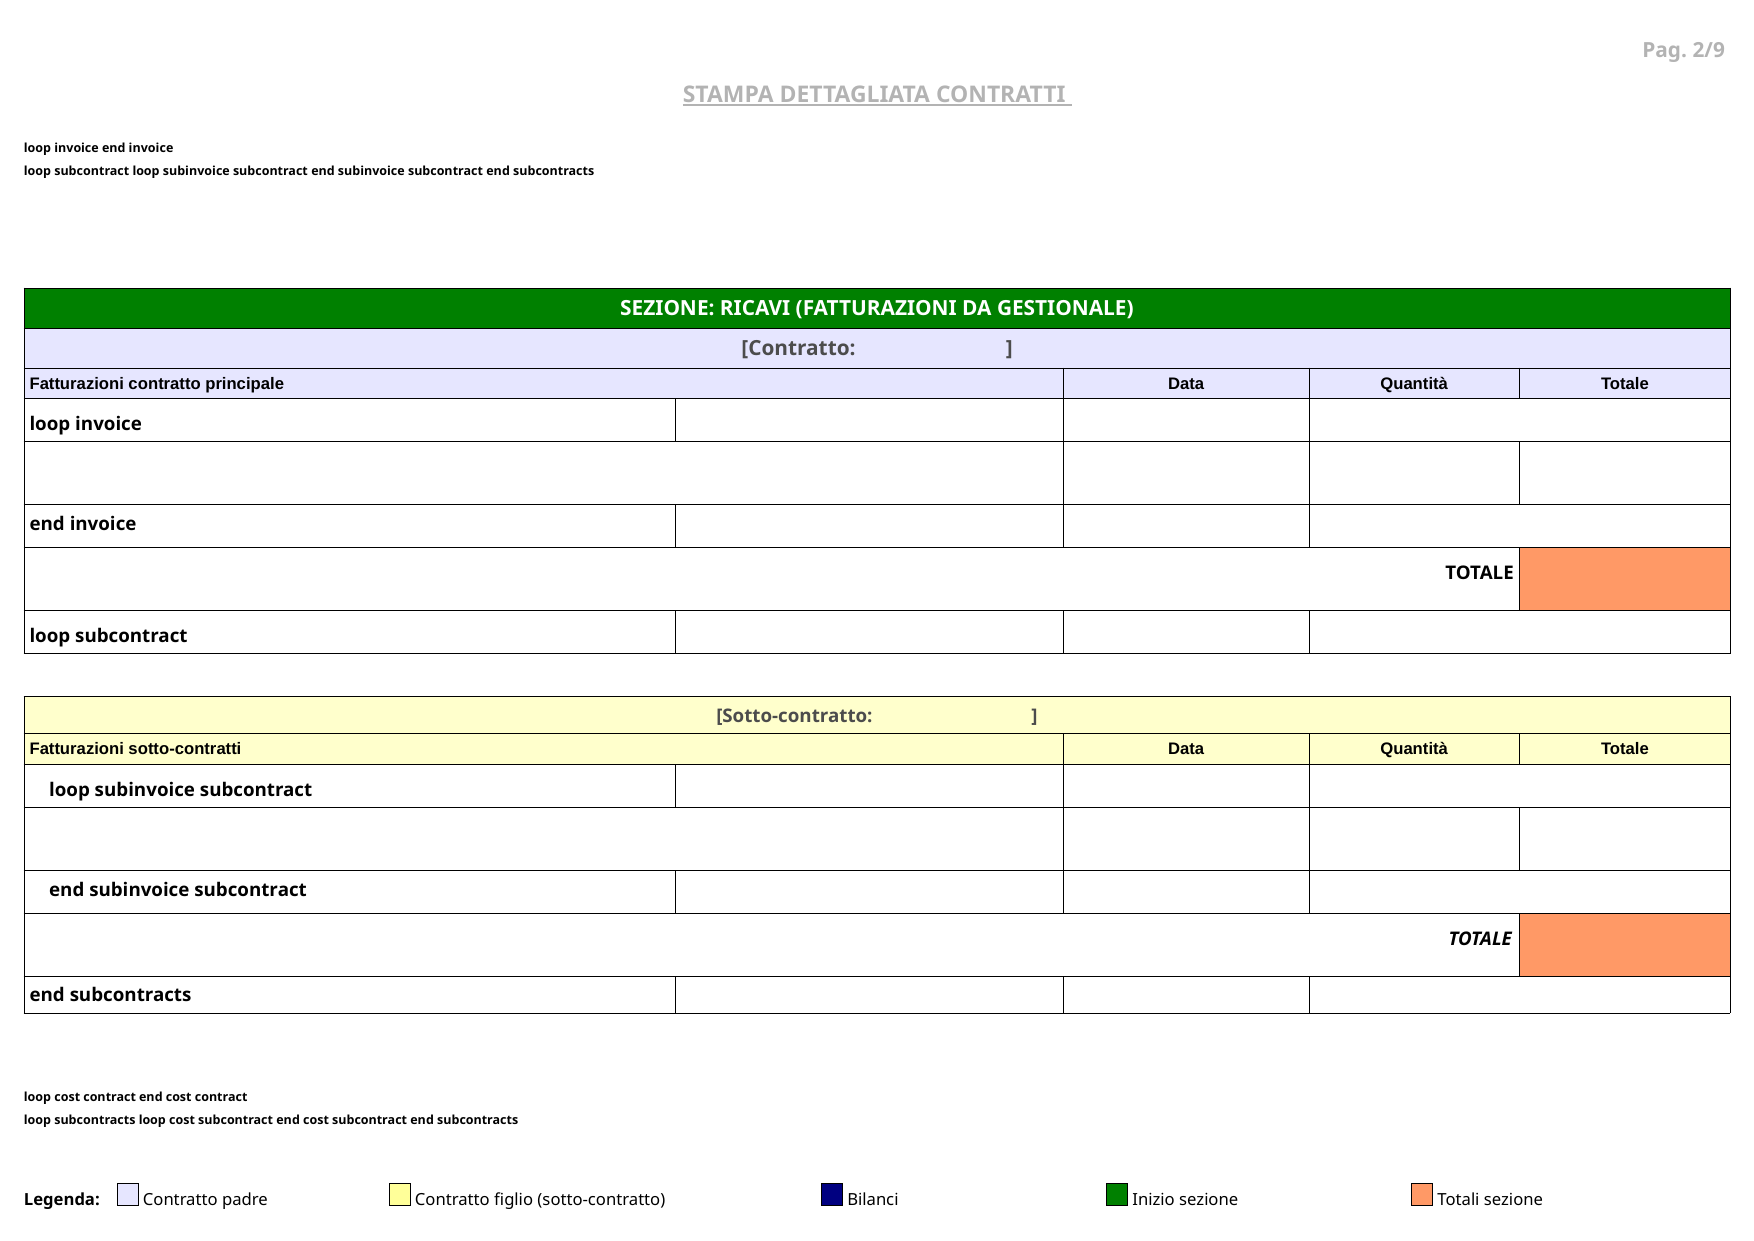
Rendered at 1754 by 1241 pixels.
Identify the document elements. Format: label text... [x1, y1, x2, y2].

table_cell [676, 977, 1063, 1013]
table_cell <formatLang(subinvoice.date, date=True)> [1064, 808, 1309, 870]
table_cell end subcontracts [25, 977, 675, 1013]
table_cell [1310, 871, 1730, 913]
table_cell [676, 611, 1063, 653]
table_cell TOTALE [25, 914, 1519, 976]
table_cell [676, 765, 1063, 807]
table_cell loop subcontract [25, 611, 675, 653]
text loop cost contract end cost contract [24, 1088, 1730, 1105]
table_cell [1310, 611, 1730, 653]
table_header [24, 242, 1730, 288]
table_cell <formatLang(invoice.amount)> [1520, 442, 1730, 504]
table_cell TOTALE [25, 548, 1519, 610]
table_cell [1064, 871, 1309, 913]
table_cell Data [1064, 734, 1309, 764]
table_cell Fatturazioni sotto-contratti [25, 734, 1063, 764]
table_cell [1310, 765, 1730, 807]
table_cell [676, 871, 1063, 913]
table_cell loop subinvoice subcontract [25, 765, 675, 807]
table_cell end subinvoice subcontract [25, 871, 675, 913]
table_cell [676, 505, 1063, 547]
table_cell <formatLang(subinvoice.unit_amount)> [1310, 808, 1519, 870]
table_cell <invoice.name> [25, 442, 1063, 504]
table_cell Data [1064, 369, 1309, 398]
table_cell <subinvoice.name> [25, 808, 1063, 870]
table_cell loop invoice [25, 399, 675, 441]
table_cell SEZIONE: RICAVI (FATTURAZIONI DA GESTIONALE) [25, 289, 1730, 328]
table_cell [1064, 399, 1309, 441]
table_cell <formatLang(invoice.date, date=True)> [1064, 442, 1309, 504]
table_cell Fatturazioni contratto principale [25, 369, 1063, 398]
table_cell Totale [1520, 369, 1730, 398]
table_cell Totale [1520, 734, 1730, 764]
table_cell Quantità [1310, 369, 1519, 398]
table_cell [1310, 505, 1730, 547]
table_cell [1064, 505, 1309, 547]
text </if> [24, 179, 1730, 207]
text loop invoice end invoice [24, 139, 1730, 156]
table_cell <formatLang(get_totals('invoice'))> [1520, 548, 1730, 610]
table_cell Quantità [1310, 734, 1519, 764]
table_cell [1310, 977, 1730, 1013]
table_cell [676, 399, 1063, 441]
table_cell [1064, 611, 1309, 653]
table_cell [Sotto-contratto: <subcontract.name>] [25, 697, 1730, 733]
table_cell <formatLang(invoice.unit_amount)> [1310, 442, 1519, 504]
table_cell [24, 654, 1730, 696]
table_cell [1064, 765, 1309, 807]
table_cell [Contratto: <contract.name>] [25, 329, 1730, 368]
text <if test="test_part('invoice', data)"> [24, 213, 1730, 242]
table_cell [1064, 977, 1309, 1013]
table_cell end invoice [25, 505, 675, 547]
text <if test="not test_part('cost', data)"> [24, 1053, 1730, 1082]
table_cell [1310, 399, 1730, 441]
table_cell <formatLang(subinvoice.amount)> [1520, 808, 1730, 870]
text </if> [24, 1019, 1730, 1047]
text loop subcontract loop subinvoice subcontract end subinvoice subcontract end subcontracts [24, 162, 1730, 179]
table_cell <formatLang(get_totals('invoice'))> [1520, 914, 1730, 976]
text loop subcontracts loop cost subcontract end cost subcontract end subcontracts [24, 1111, 1730, 1128]
